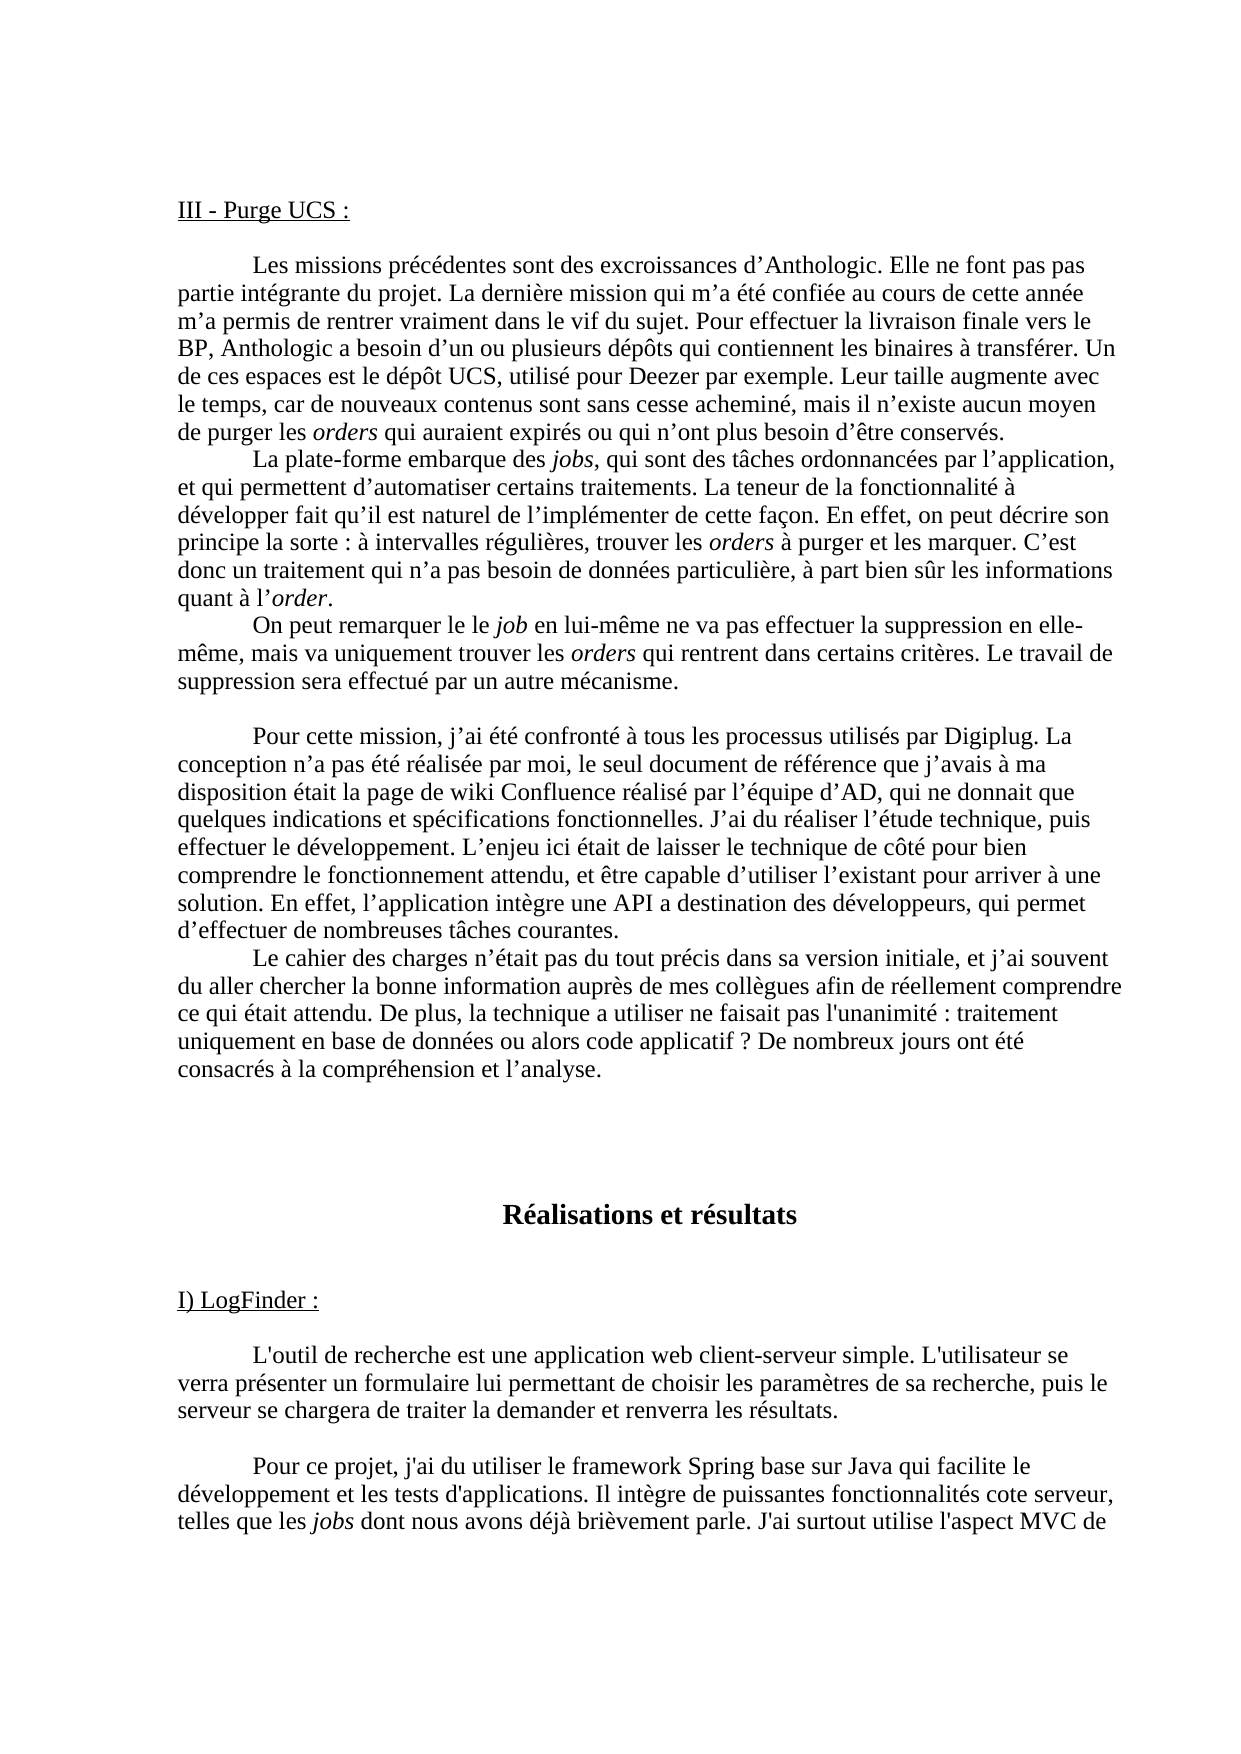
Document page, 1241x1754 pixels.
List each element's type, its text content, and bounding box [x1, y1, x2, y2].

text Réalisations et résultats [177, 1198, 1122, 1230]
text Pour ce projet, j'ai du utiliser le framework Spring base sur Java qui facilite le développement et les tests d'applications. Il intègre de puissantes fonctionnalités cote serveur, telles que les jobs dont nous avons déjà brièvement parle. J'ai surtout utilise l'aspect MVC de [177, 1452, 1122, 1535]
text Les missions précédentes sont des excroissances d’Anthologic. Elle ne font pas pas partie intégrante du projet. La dernière mission qui m’a été confiée au cours de cette année m’a permis de rentrer vraiment dans le vif du sujet. Pour effectuer la livraison finale vers le BP, Anthologic a besoin d’un ou plusieurs dépôts qui contiennent les binaires à transférer. Un de ces espaces est le dépôt UCS, utilisé pour Deezer par exemple. Leur taille augmente avec le temps, car de nouveaux contenus sont sans cesse acheminé, mais il n’existe aucun moyen de purger les orders qui auraient expirés ou qui n’ont plus besoin d’être conservés. [177, 251, 1122, 445]
text Pour cette mission, j’ai été confronté à tous les processus utilisés par Digiplug. La conception n’a pas été réalisée par moi, le seul document de référence que j’avais à ma disposition était la page de wiki Confluence réalisé par l’équipe d’AD, qui ne donnait que quelques indications et spécifications fonctionnelles. J’ai du réaliser l’étude technique, puis effectuer le développement. L’enjeu ici était de laisser le technique de côté pour bien comprendre le fonctionnement attendu, et être capable d’utiliser l’existant pour arriver à une solution. En effet, l’application intègre une API a destination des développeurs, qui permet d’effectuer de nombreuses tâches courantes. [177, 722, 1122, 944]
text III - Purge UCS : [177, 196, 1122, 224]
list I) LogFinder : [177, 1286, 1122, 1313]
text L'outil de recherche est une application web client-serveur simple. L'utilisateur se verra présenter un formulaire lui permettant de choisir les paramètres de sa recherche, puis le serveur se chargera de traiter la demander et renverra les résultats. [177, 1341, 1122, 1424]
text La plate-forme embarque des jobs, qui sont des tâches ordonnancées par l’application, et qui permettent d’automatiser certains traitements. La teneur de la fonctionnalité à développer fait qu’il est naturel de l’implémenter de cette façon. En effet, on peut décrire son principe la sorte : à intervalles régulières, trouver les orders à purger et les marquer. C’est donc un traitement qui n’a pas besoin de données particulière, à part bien sûr les informations quant à l’order. [177, 445, 1122, 612]
text On peut remarquer le le job en lui-même ne va pas effectuer la suppression en elle-même, mais va uniquement trouver les orders qui rentrent dans certains critères. Le travail de suppression sera effectué par un autre mécanisme. [177, 612, 1122, 695]
text Le cahier des charges n’était pas du tout précis dans sa version initiale, et j’ai souvent du aller chercher la bonne information auprès de mes collègues afin de réellement comprendre ce qui était attendu. De plus, la technique a utiliser ne faisait pas l'unanimité : traitement uniquement en base de données ou alors code applicatif ? De nombreux jours ont été consacrés à la compréhension et l’analyse. [177, 944, 1122, 1083]
